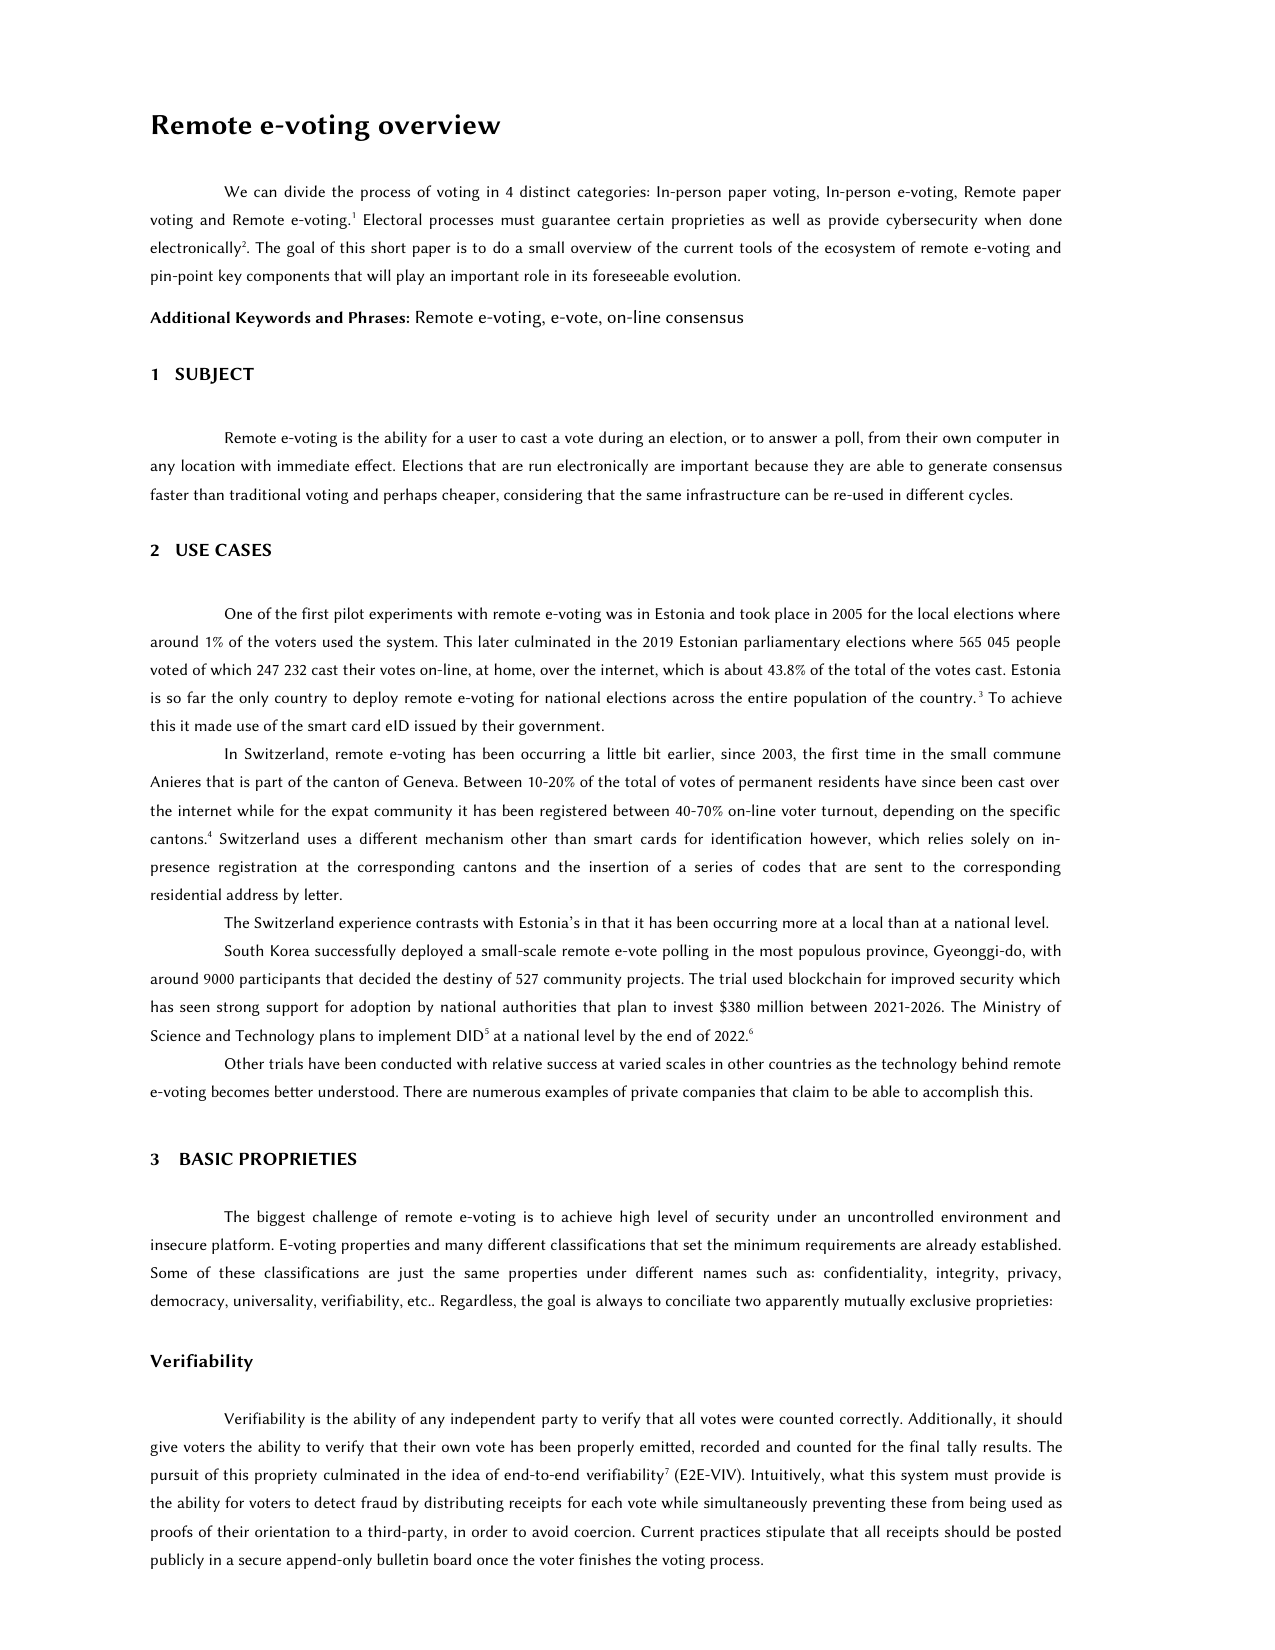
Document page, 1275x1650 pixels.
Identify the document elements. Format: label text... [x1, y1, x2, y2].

text In Switzerland, remote e-voting has been occurring a little bit earlier, since 2003, the first time in the small commune Anieres that is part of the canton of Geneva. Between 10-20% of the total of votes of permanent residents have since been cast over the internet while for the expat community it has been registered between 40-70% on-line voter turnout, depending on the specific cantons.4 Switzerland uses a different mechanism other than smart cards for identification however, which relies solely on in-presence registration at the corresponding cantons and the insertion of a series of codes that are sent to the corresponding residential address by letter. [150, 736, 1062, 904]
text South Korea successfully deployed a small-scale remote e-vote polling in the most populous province, Gyeonggi-do, with around 9000 participants that decided the destiny of 527 community projects. The trial used blockchain for improved security which has seen strong support for adoption by national authorities that plan to invest $380 million between 2021-2026. The Ministry of Science and Technology plans to implement DID5 at a national level by the end of 2022.6 [150, 933, 1062, 1045]
text Other trials have been conducted with relative success at varied scales in other countries as the technology behind remote e-voting becomes better understood. There are numerous examples of private companies that claim to be able to accomplish this. [150, 1045, 1062, 1101]
list Subject [150, 362, 1062, 385]
text Additional Keywords and Phrases: Remote e-voting, e-vote, on-line consensus [150, 300, 1062, 328]
text We can divide the process of voting in 4 distinct categories: In-person paper voting, In-person e-voting, Remote paper voting and Remote e-voting.1 Electoral processes must guarantee certain proprieties as well as provide cybersecurity when done electronically2. The goal of this short paper is to do a small overview of the current tools of the ecosystem of remote e-voting and pin-point key components that will play an important role in its foreseeable evolution. [150, 173, 1062, 286]
text Remote e-voting is the ability for a user to cast a vote during an election, or to answer a poll, from their own computer in any location with immediate effect. Elections that are run electronically are important because they are able to generate consensus faster than traditional voting and perhaps cheaper, considering that the same infrastructure can be re-used in different cycles. [150, 419, 1062, 504]
text 3 Basic proprieties [150, 1148, 1062, 1170]
text The biggest challenge of remote e-voting is to achieve high level of security under an uncontrolled environment and insecure platform. E-voting properties and many different classifications that set the minimum requirements are already established. Some of these classifications are just the same properties under different names such as: confidentiality, integrity, privacy, democracy, universality, verifiability, etc.. Regardless, the goal is always to conciliate two apparently mutually exclusive proprieties: [150, 1198, 1062, 1311]
text The Switzerland experience contrasts with Estonia’s in that it has been occurring more at a local than at a national level. [150, 904, 1062, 933]
title Remote e-voting overview [150, 104, 1062, 141]
text One of the first pilot experiments with remote e-voting was in Estonia and took place in 2005 for the local elections where around 1% of the voters used the system. This later culminated in the 2019 Estonian parliamentary elections where 565 045 people voted of which 247 232 cast their votes on-line, at home, over the internet, which is about 43.8% of the total of the votes cast. Estonia is so far the only country to deploy remote e-voting for national elections across the entire population of the country.3 To achieve this it made use of the smart card eID issued by their government. [150, 595, 1062, 736]
list USE CASES [150, 537, 1062, 561]
text Verifiability [150, 1344, 1062, 1372]
text Verifiability is the ability of any independent party to verify that all votes were counted correctly. Additionally, it should give voters the ability to verify that their own vote has been properly emitted, recorded and counted for the final tally results. The pursuit of this propriety culminated in the idea of end-to-end verifiability7 (E2E-VIV). Intuitively, what this system must provide is the ability for voters to detect fraud by distributing receipts for each vote while simultaneously preventing these from being used as proofs of their orientation to a third-party, in order to avoid coercion. Current practices stipulate that all receipts should be posted publicly in a secure append-only bulletin board once the voter finishes the voting process. [150, 1400, 1062, 1569]
